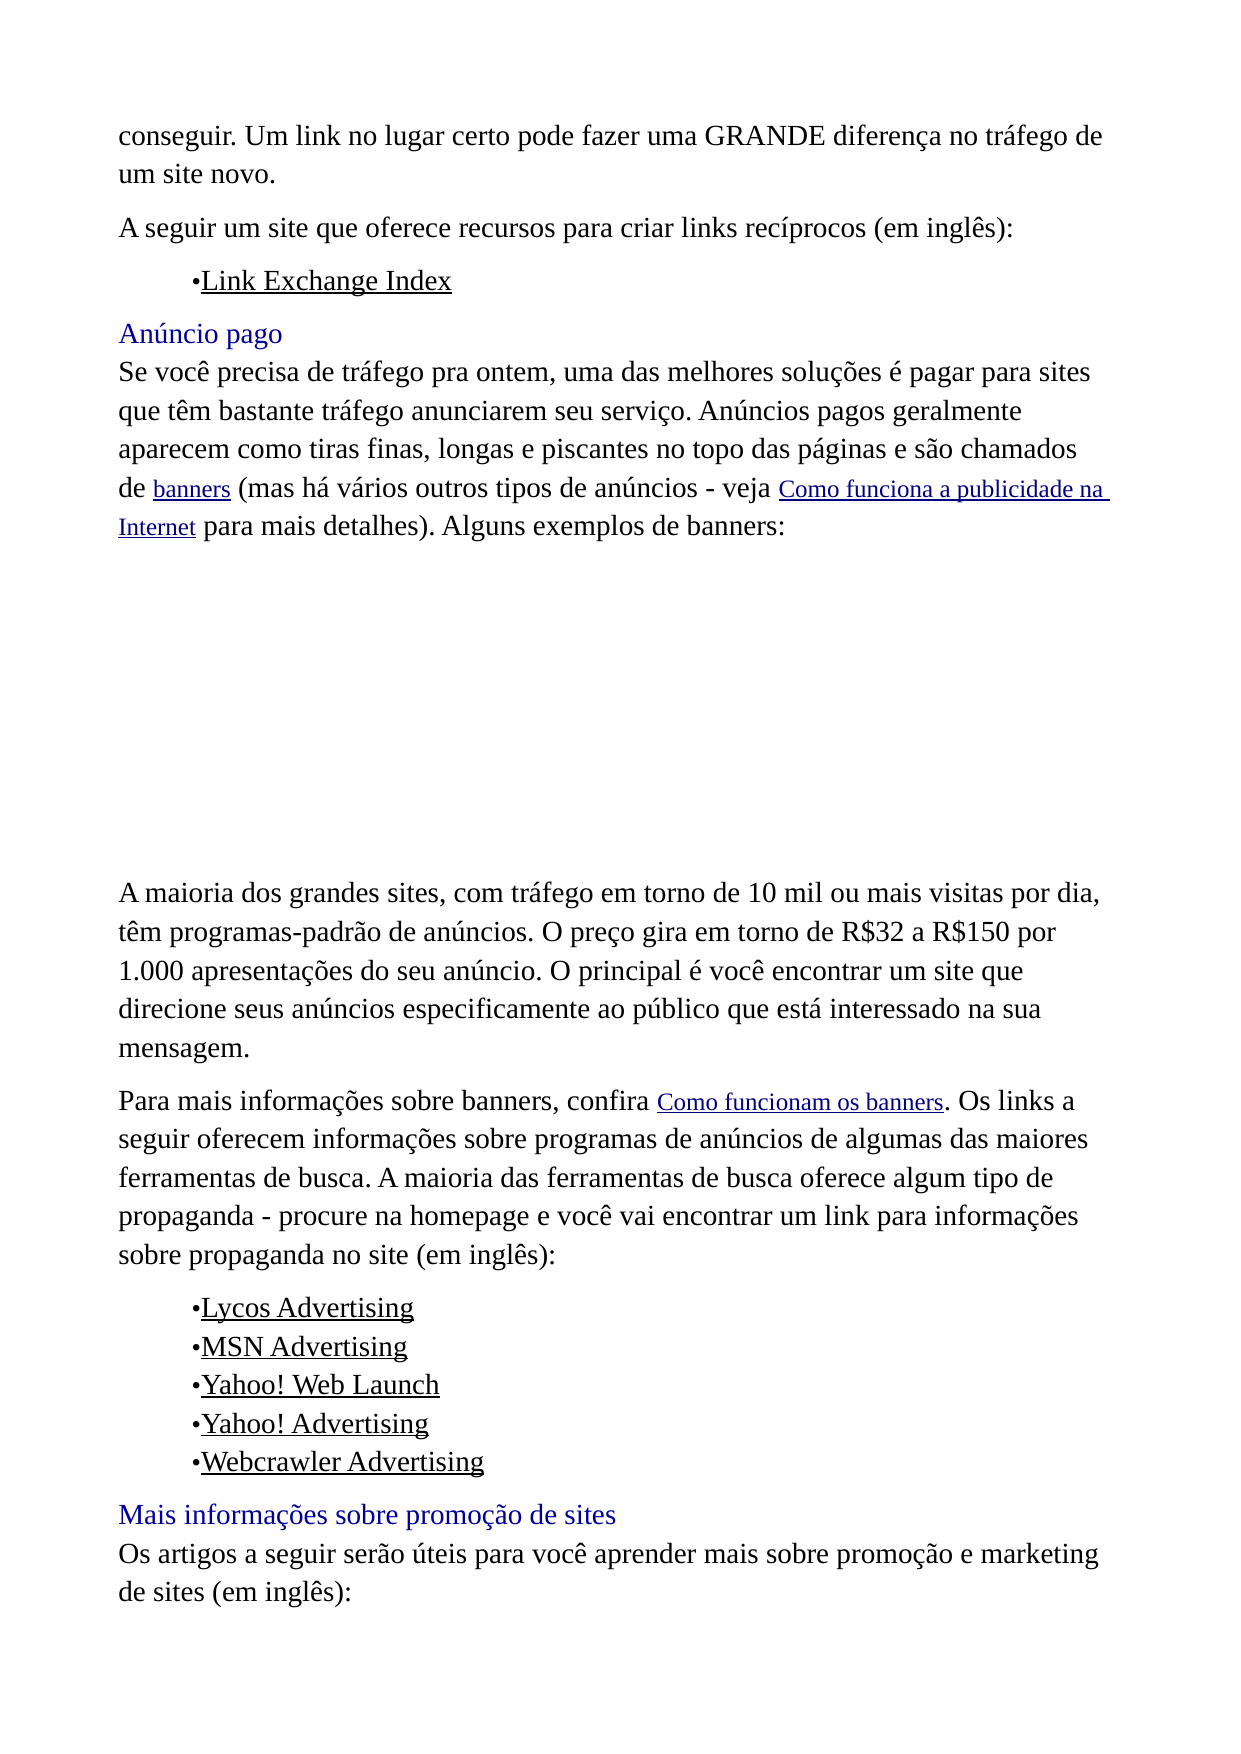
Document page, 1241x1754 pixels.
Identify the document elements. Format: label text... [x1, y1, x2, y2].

text Anúncio pago Se você precisa de tráfego pra ontem, uma das melhores soluções é pagar para sites que têm bastante tráfego anunciarem seu serviço. Anúncios pagos geralmente aparecem como tiras finas, longas e piscantes no topo das páginas e são chamados de banners (mas há vários outros tipos de anúncios - veja Como funciona a publicidade na Internet para mais detalhes). Alguns exemplos de banners: [118, 316, 1122, 542]
text Mais informações sobre promoção de sites Os artigos a seguir serão úteis para você aprender mais sobre promoção e marketing de sites (em inglês): [118, 1497, 1122, 1608]
list Webcrawler Advertising [118, 1444, 1122, 1478]
list Yahoo! Web Launch [118, 1367, 1122, 1401]
list Link Exchange Index [118, 263, 1122, 296]
text conseguir. Um link no lugar certo pode fazer uma GRANDE diferença no tráfego de um site novo. [118, 118, 1122, 190]
list MSN Advertising [118, 1329, 1122, 1362]
text A maioria dos grandes sites, com tráfego em torno de 10 mil ou mais visitas por dia, têm programas-padrão de anúncios. O preço gira em torno de R$32 a R$150 por 1.000 apresentações do seu anúncio. O principal é você encontrar um site que direcione seus anúncios especificamente ao público que está interessado na sua mensagem. [118, 876, 1122, 1063]
list Lycos Advertising [118, 1290, 1122, 1324]
text A seguir um site que oferece recursos para criar links recíprocos (em inglês): [118, 210, 1122, 243]
list Yahoo! Advertising [118, 1406, 1122, 1439]
text Para mais informações sobre banners, confira Como funcionam os banners. Os links a seguir oferecem informações sobre programas de anúncios de algumas das maiores ferramentas de busca. A maioria das ferramentas de busca oferece algum tipo de propaganda - procure na homepage e você vai encontrar um link para informações sobre propaganda no site (em inglês): [118, 1083, 1122, 1271]
